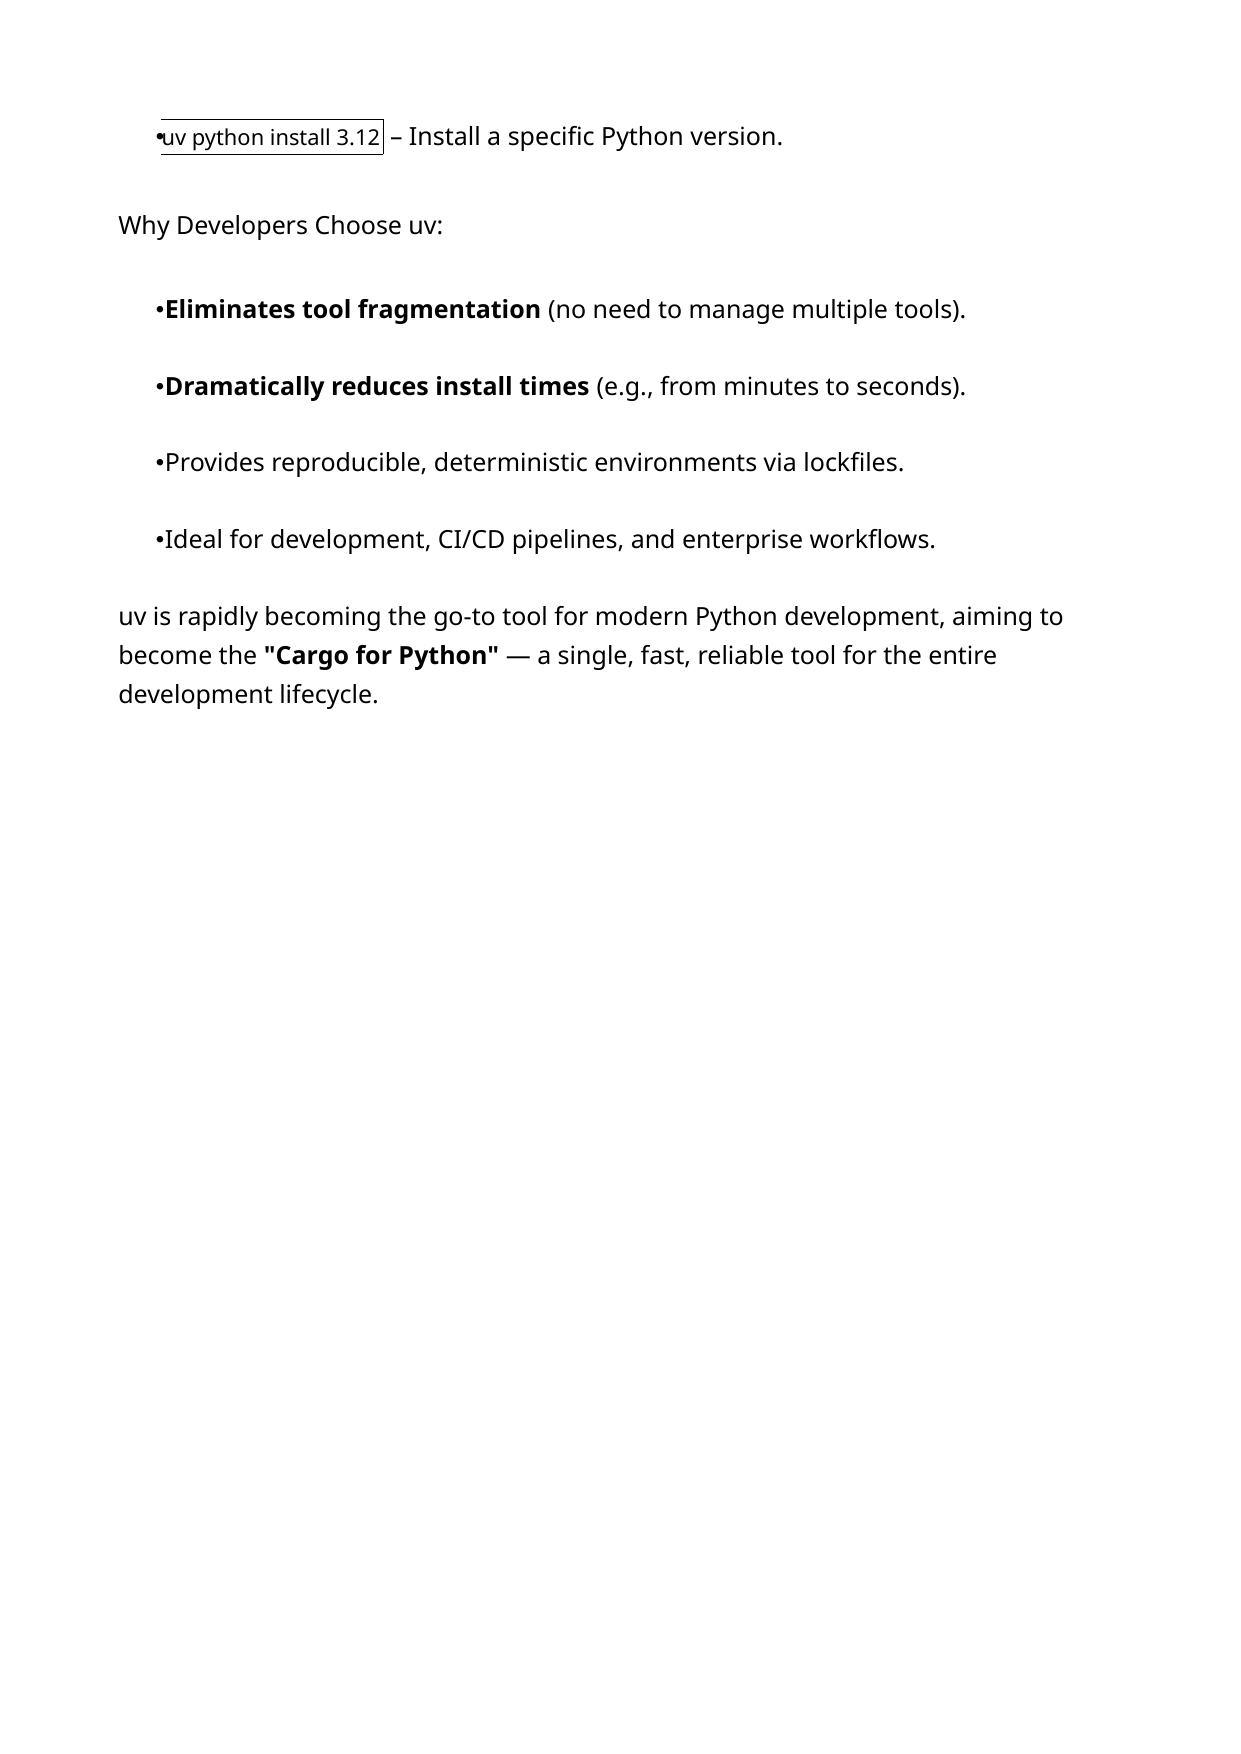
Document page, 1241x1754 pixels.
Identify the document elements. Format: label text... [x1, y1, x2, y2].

list uv python install 3.12 [118, 118, 383, 154]
list Dramatically reduces install times (e.g., from minutes to seconds). [118, 368, 1122, 402]
list Provides reproducible, deterministic environments via lockfiles. [118, 445, 1122, 479]
list – Install a specific Python version. [384, 118, 1122, 154]
list Ideal for development, CI/CD pipelines, and enterprise workflows. [118, 522, 1122, 556]
list Eliminates tool fragmentation (no need to manage multiple tools). [118, 292, 1122, 326]
subtitle Why Developers Choose uv: [118, 204, 1122, 242]
text uv is rapidly becoming the go-to tool for modern Python development, aiming to become the "Cargo for Python" — a single, fast, reliable tool for the entire development lifecycle. [118, 598, 1122, 711]
